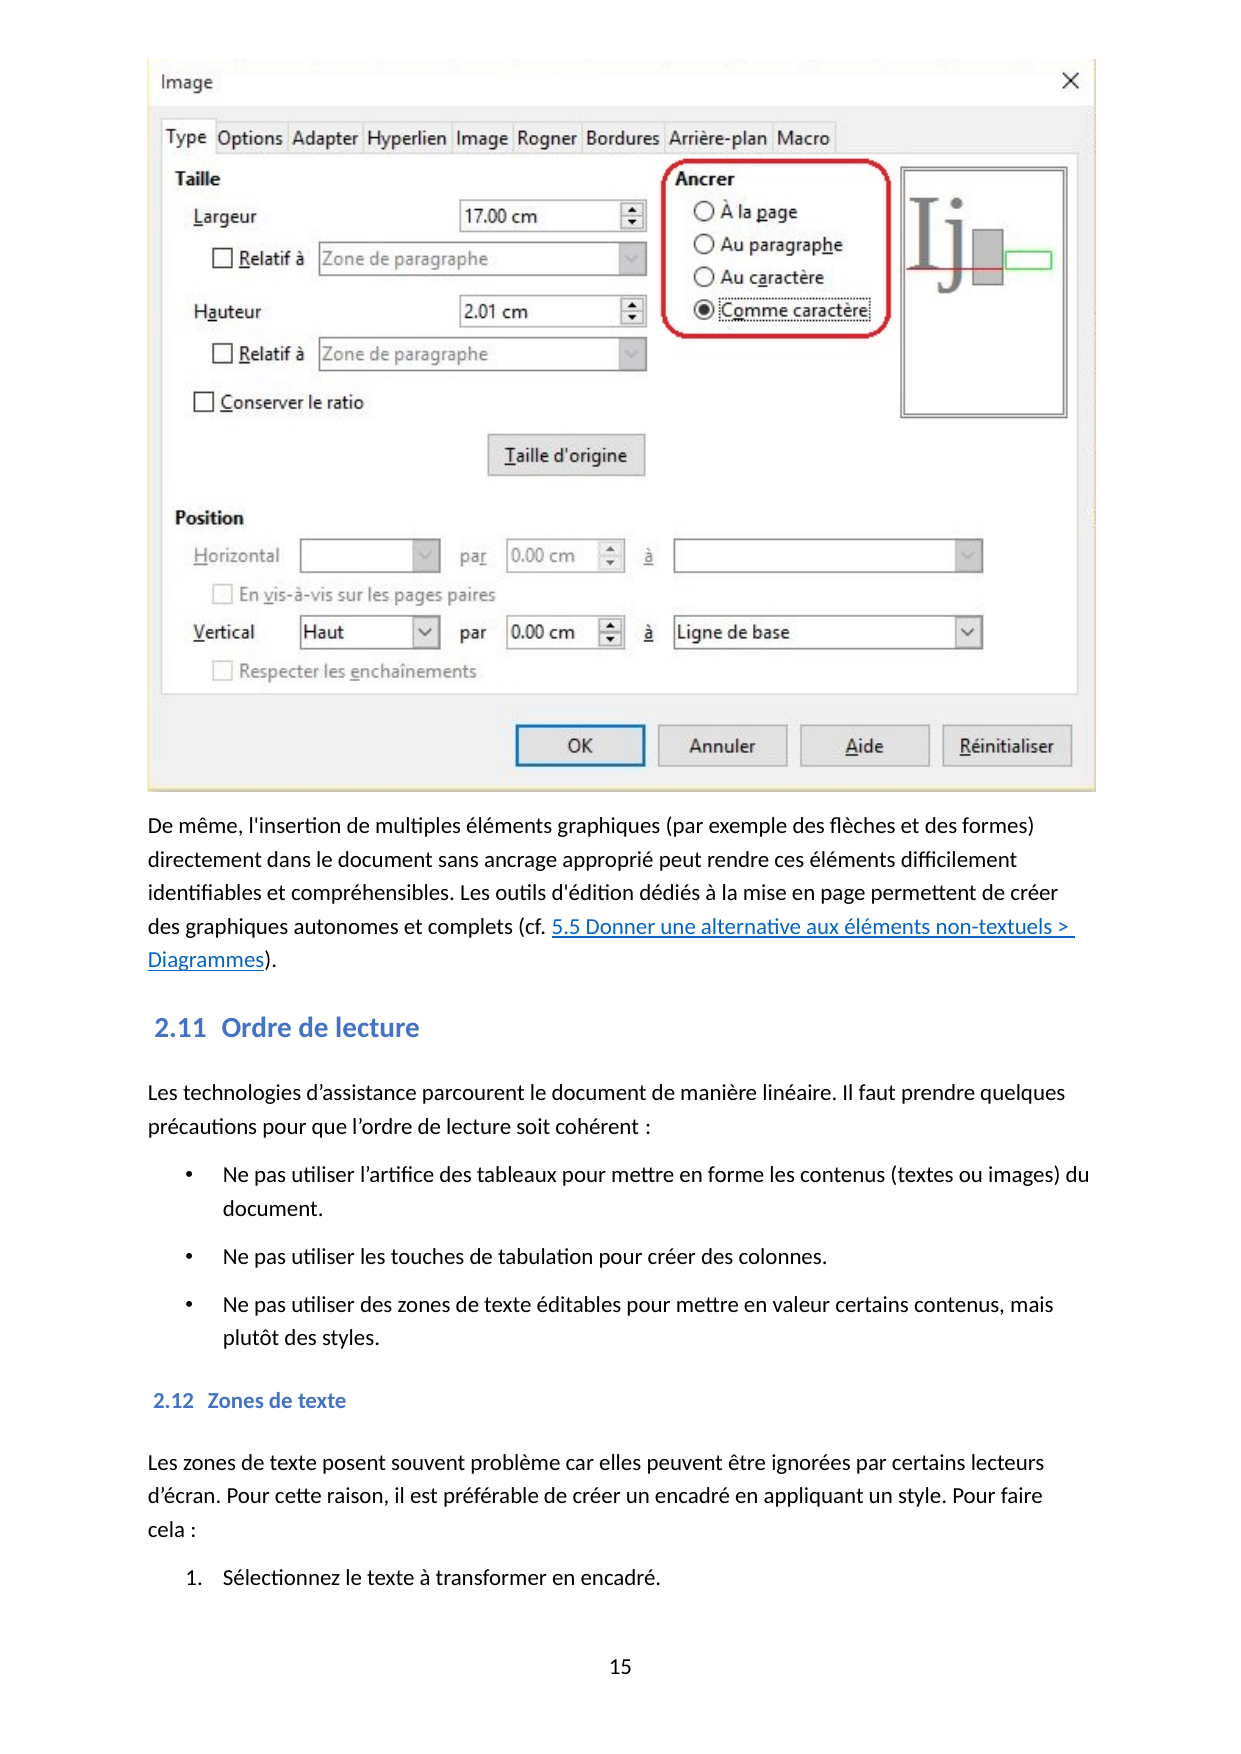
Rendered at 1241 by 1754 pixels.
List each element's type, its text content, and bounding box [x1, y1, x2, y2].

text De même, l'insertion de multiples éléments graphiques (par exemple des flèches et des formes) directement dans le document sans ancrage approprié peut rendre ces éléments difficilement identifiables et compréhensibles. Les outils d'édition dédiés à la mise en page permettent de créer des graphiques autonomes et complets (cf. 5.5 Donner une alternative aux éléments non-textuels > Diagrammes). [148, 811, 1093, 974]
picture [147, 59, 1096, 792]
list Ne pas utiliser des zones de texte éditables pour mettre en valeur certains contenus, mais plutôt des styles. [185, 1290, 1093, 1352]
list Ne pas utiliser les touches de tabulation pour créer des colonnes. [185, 1242, 1093, 1270]
text Les technologies d’assistance parcourent le document de manière linéaire. Il faut prendre quelques précautions pour que l’ordre de lecture soit cohérent : [148, 1078, 1093, 1140]
text Les zones de texte posent souvent problème car elles peuvent être ignorées par certains lecteurs d’écran. Pour cette raison, il est préférable de créer un encadré en appliquant un style. Pour faire cela : [148, 1448, 1093, 1543]
list Ne pas utiliser l’artifice des tableaux pour mettre en forme les contenus (textes ou images) du document. [185, 1160, 1093, 1222]
subtitle Ordre de lecture [148, 1009, 1093, 1044]
list Sélectionnez le texte à transformer en encadré. [185, 1563, 1093, 1591]
subtitle Zones de texte [148, 1387, 1093, 1414]
